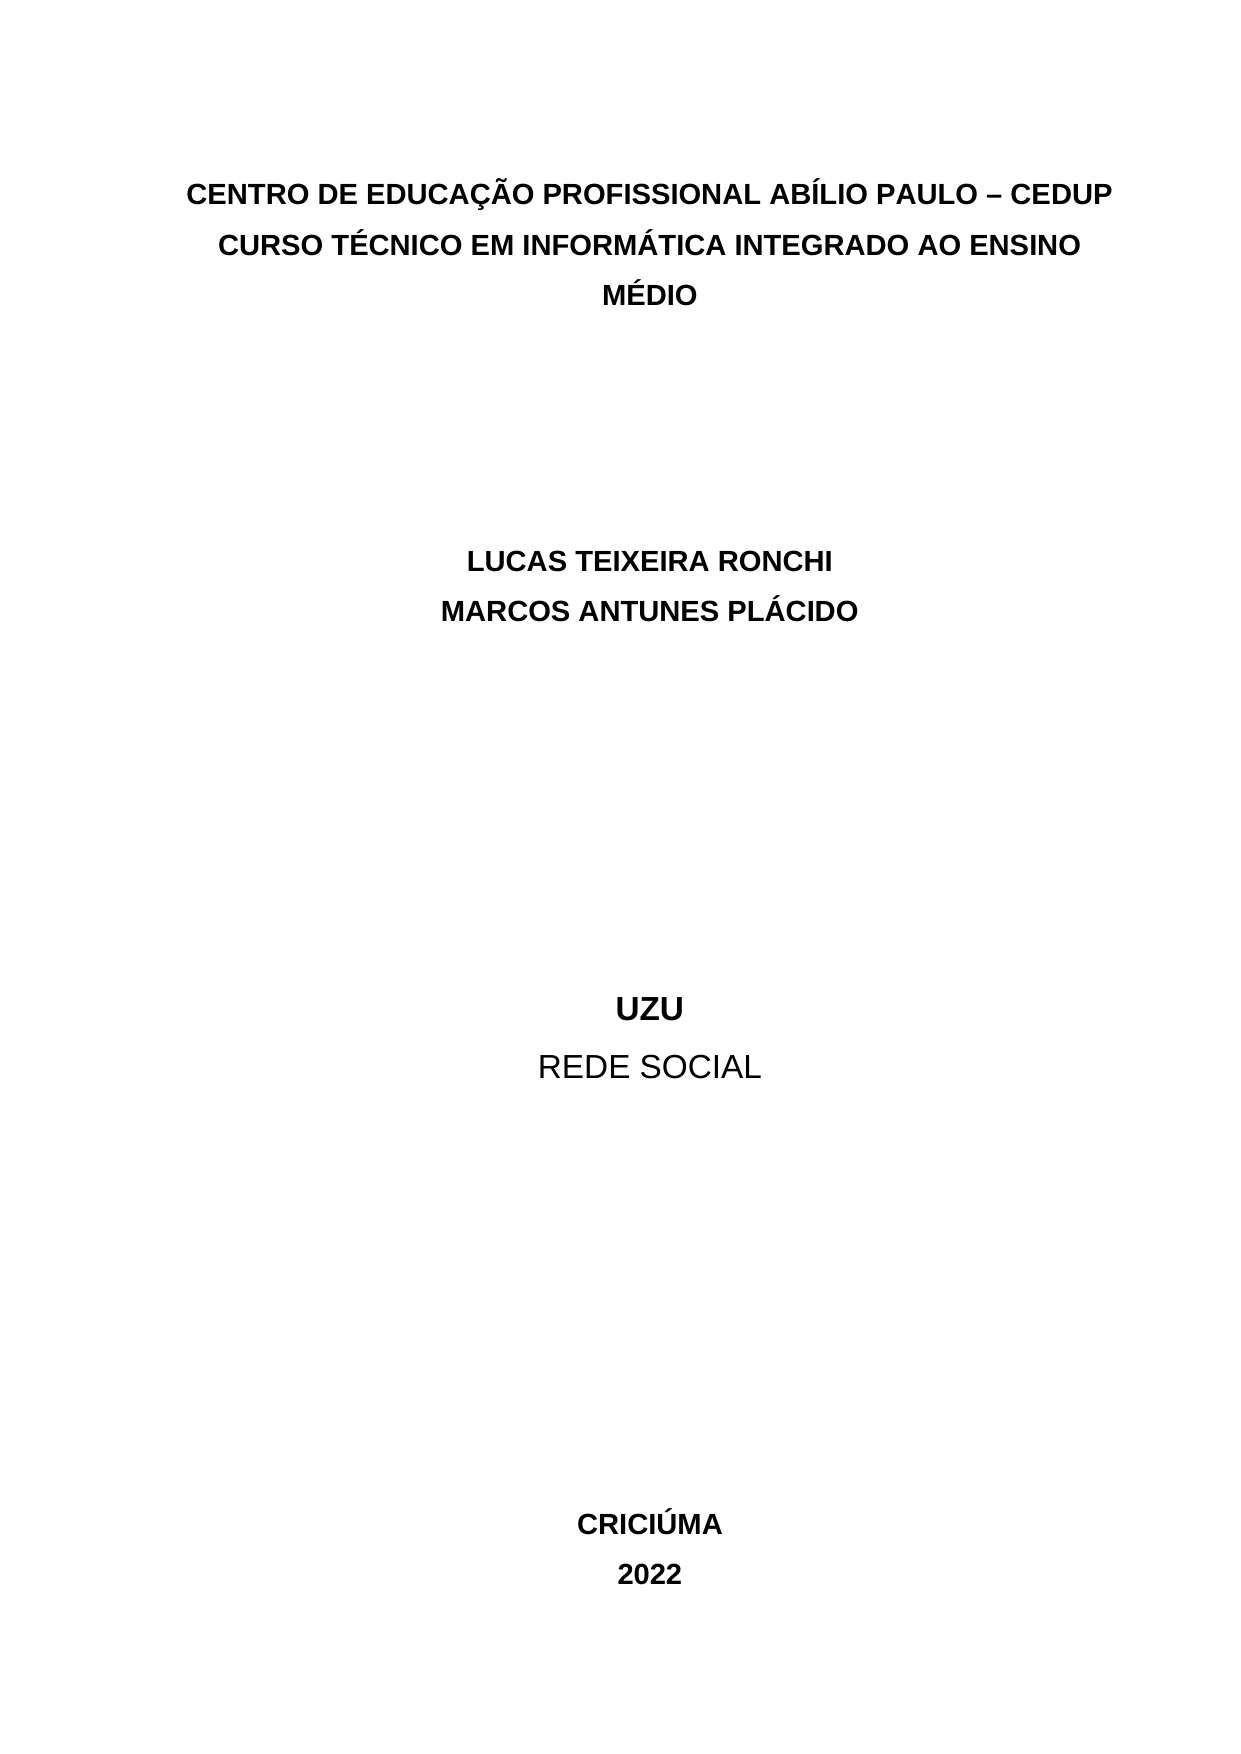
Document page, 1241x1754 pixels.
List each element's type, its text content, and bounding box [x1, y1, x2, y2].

text MARCOS ANTUNES PLÁCIDO [177, 594, 1122, 628]
text REDE SOCIAL [177, 1047, 1122, 1085]
text CRICIÚMA [177, 1507, 1122, 1541]
text 2022 [177, 1557, 1122, 1591]
text UZU [177, 989, 1122, 1028]
text CENTRO DE EDUCAÇÃO PROFISSIONAL ABÍLIO PAULO – CEDUP [177, 177, 1122, 211]
text LUCAS TEIXEIRA RONCHI [177, 544, 1122, 577]
text CURSO TÉCNICO EM INFORMÁTICA INTEGRADO AO ENSINO MÉDIO [177, 227, 1122, 311]
